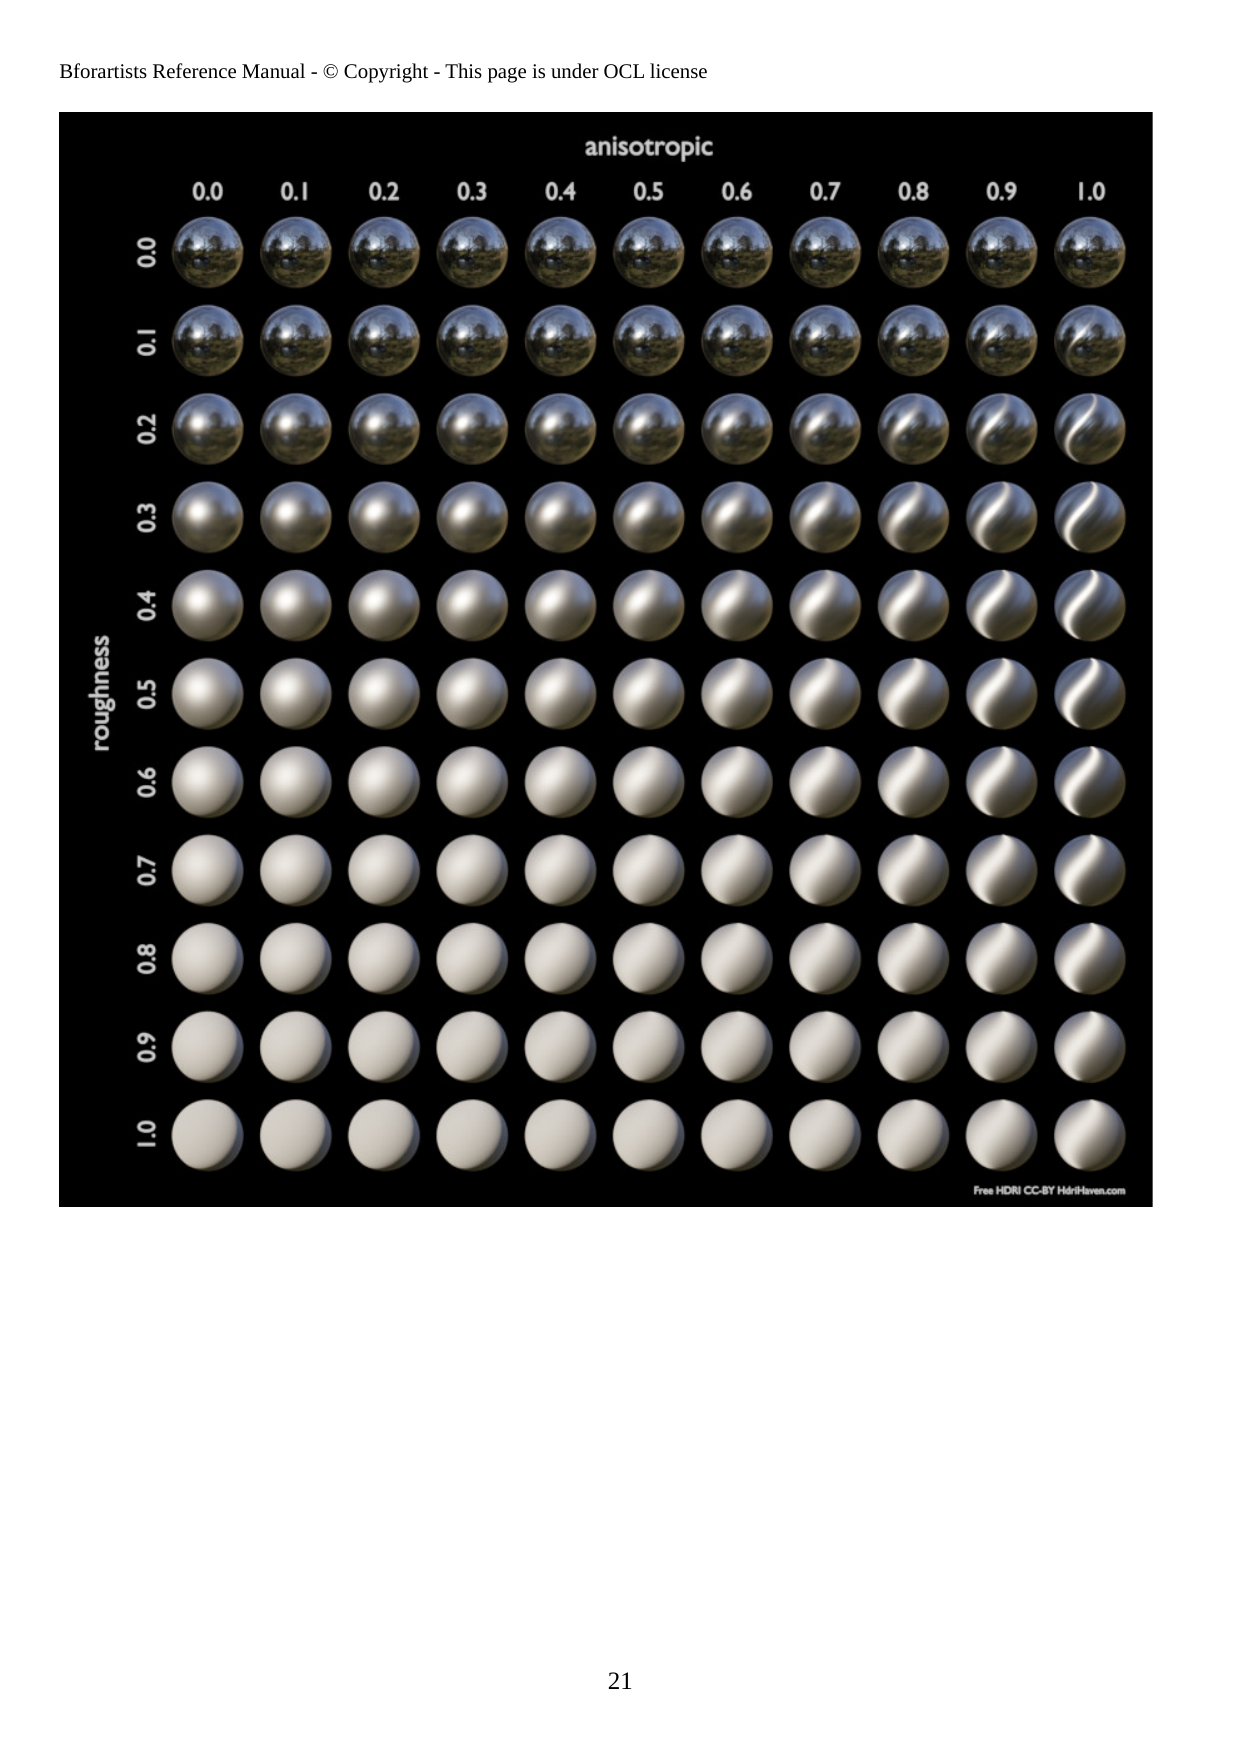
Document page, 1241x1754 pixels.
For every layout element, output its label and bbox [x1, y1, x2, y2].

picture [59, 112, 1153, 1207]
